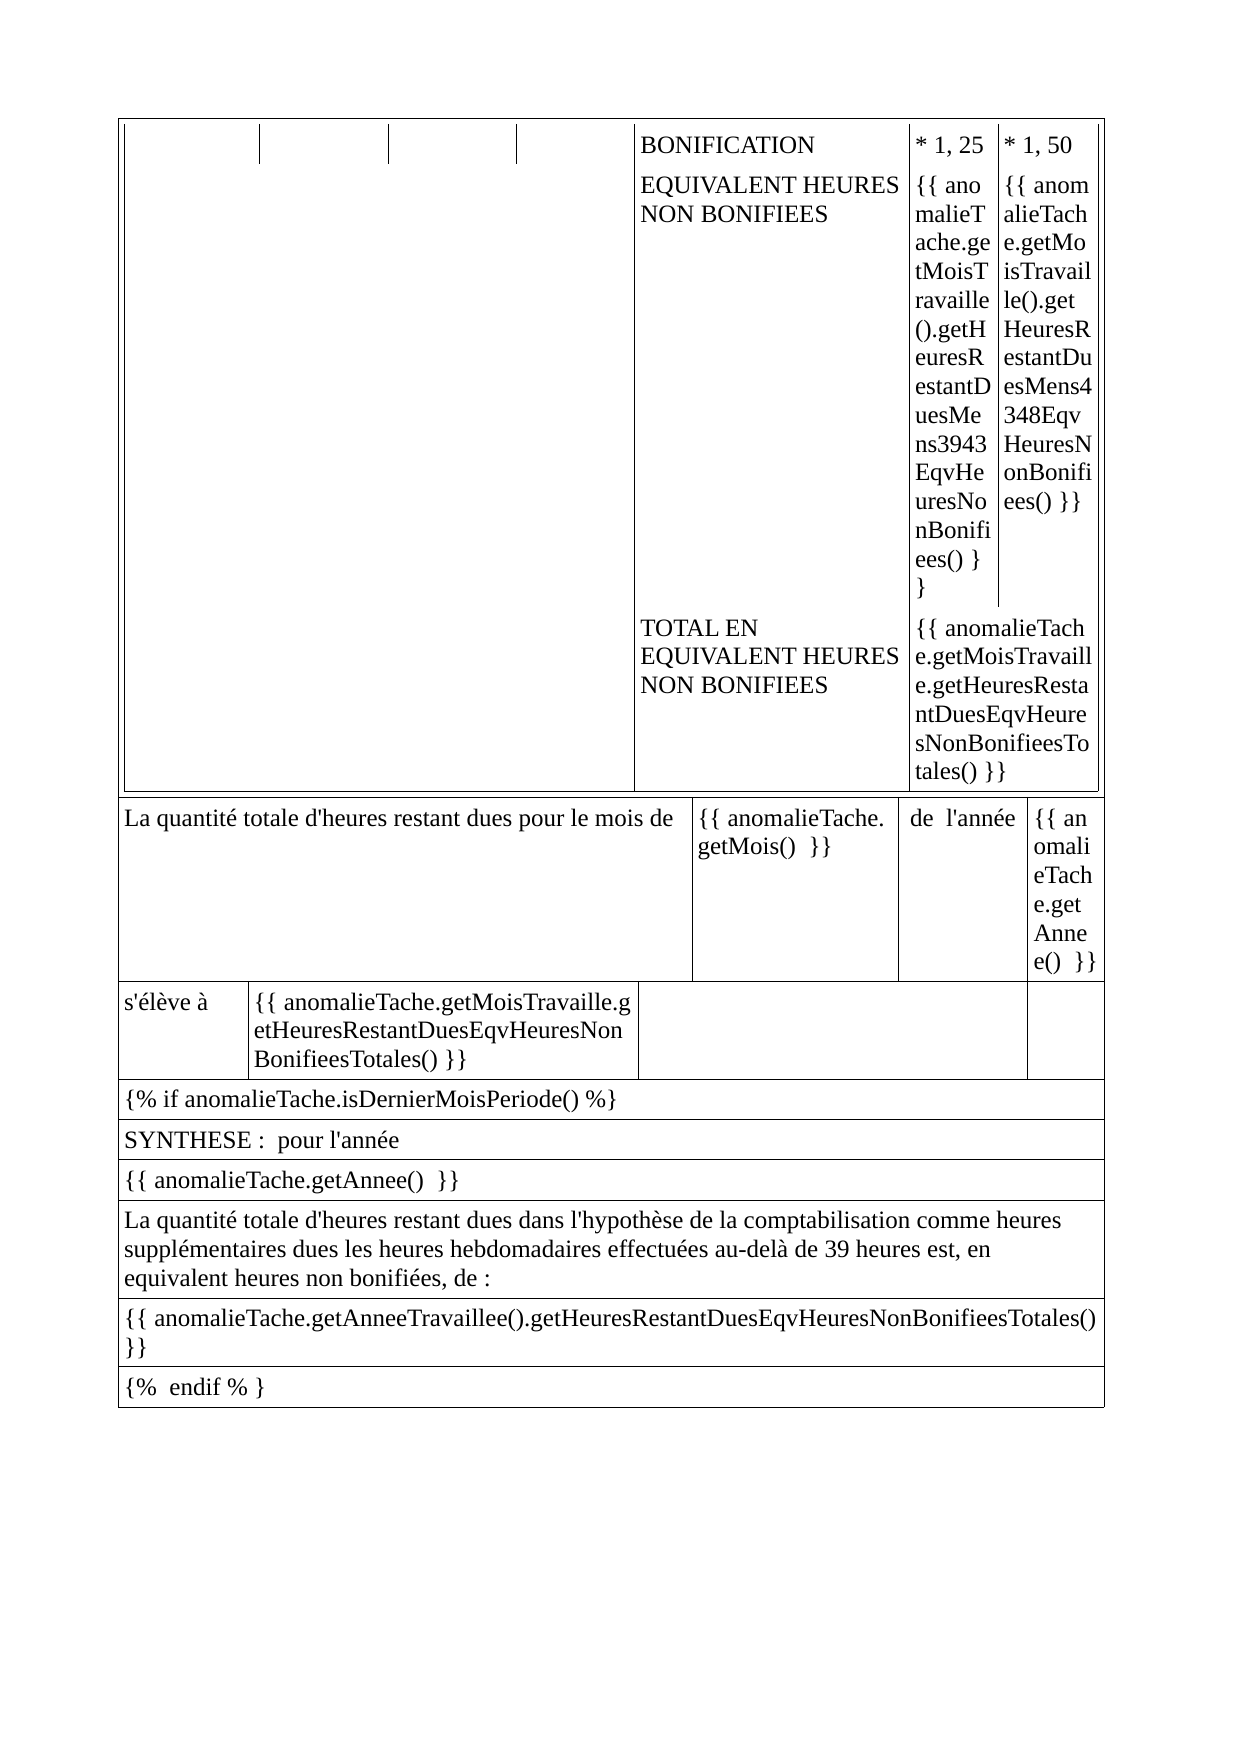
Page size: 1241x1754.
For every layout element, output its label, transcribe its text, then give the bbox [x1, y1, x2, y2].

table_cell [119, 119, 1104, 797]
table_cell [517, 124, 634, 164]
table_cell {{ anomalieTache.getAnnee() }} [119, 1160, 1104, 1199]
table_cell {% endif % } [119, 1367, 1104, 1407]
table_cell {{ anomalieTache.getAnnee() }} [1028, 798, 1104, 981]
table_cell EQUIVALENT HEURES NON BONIFIEES [635, 164, 909, 607]
table_cell La quantité totale d'heures restant dues pour le mois de [119, 798, 692, 981]
table_cell {% if anomalieTache.isDernierMoisPeriode() %} [119, 1080, 1104, 1119]
table_cell s'élève à [119, 982, 248, 1079]
table_cell SYNTHESE : pour l'année [119, 1120, 1104, 1159]
table_cell {{ anomalieTache.getMoisTravaille().getHeuresRestantDuesMens4348EqvHeuresNonBonifiees() }} [999, 164, 1098, 607]
table_cell de l'année [899, 798, 1027, 981]
table_cell [1028, 982, 1104, 1079]
table_cell BONIFICATION [635, 124, 909, 164]
table_cell [125, 607, 634, 791]
table_cell [389, 124, 516, 164]
table_cell TOTAL EN EQUIVALENT HEURES NON BONIFIEES [635, 607, 909, 791]
table_cell * 1, 25 [910, 124, 998, 164]
table_cell {{ anomalieTache.getAnneeTravaillee().getHeuresRestantDuesEqvHeuresNonBonifieesTotales() }} [119, 1299, 1104, 1366]
table_cell [639, 982, 1027, 1079]
table_cell [125, 164, 634, 607]
table_cell [260, 124, 388, 164]
table_cell {{ anomalieTache.getMoisTravaille.getHeuresRestantDuesEqvHeuresNonBonifieesTotales() }} [249, 982, 638, 1079]
table_cell {{ anomalieTache.getMoisTravaille().getHeuresRestantDuesMens3943EqvHeuresNonBonifiees() }} [910, 164, 998, 607]
table_cell La quantité totale d'heures restant dues dans l'hypothèse de la comptabilisation comme heures supplémentaires dues les heures hebdomadaires effectuées au-delà de 39 heures est, en equivalent heures non bonifiées, de : [119, 1201, 1104, 1297]
table_cell {{ anomalieTache.getMois() }} [693, 798, 898, 981]
table_cell {{ anomalieTache.getMoisTravaille.getHeuresRestantDuesEqvHeuresNonBonifieesTotales() }} [910, 607, 1098, 791]
table_cell * 1, 50 [999, 124, 1098, 164]
table_cell [125, 124, 259, 164]
